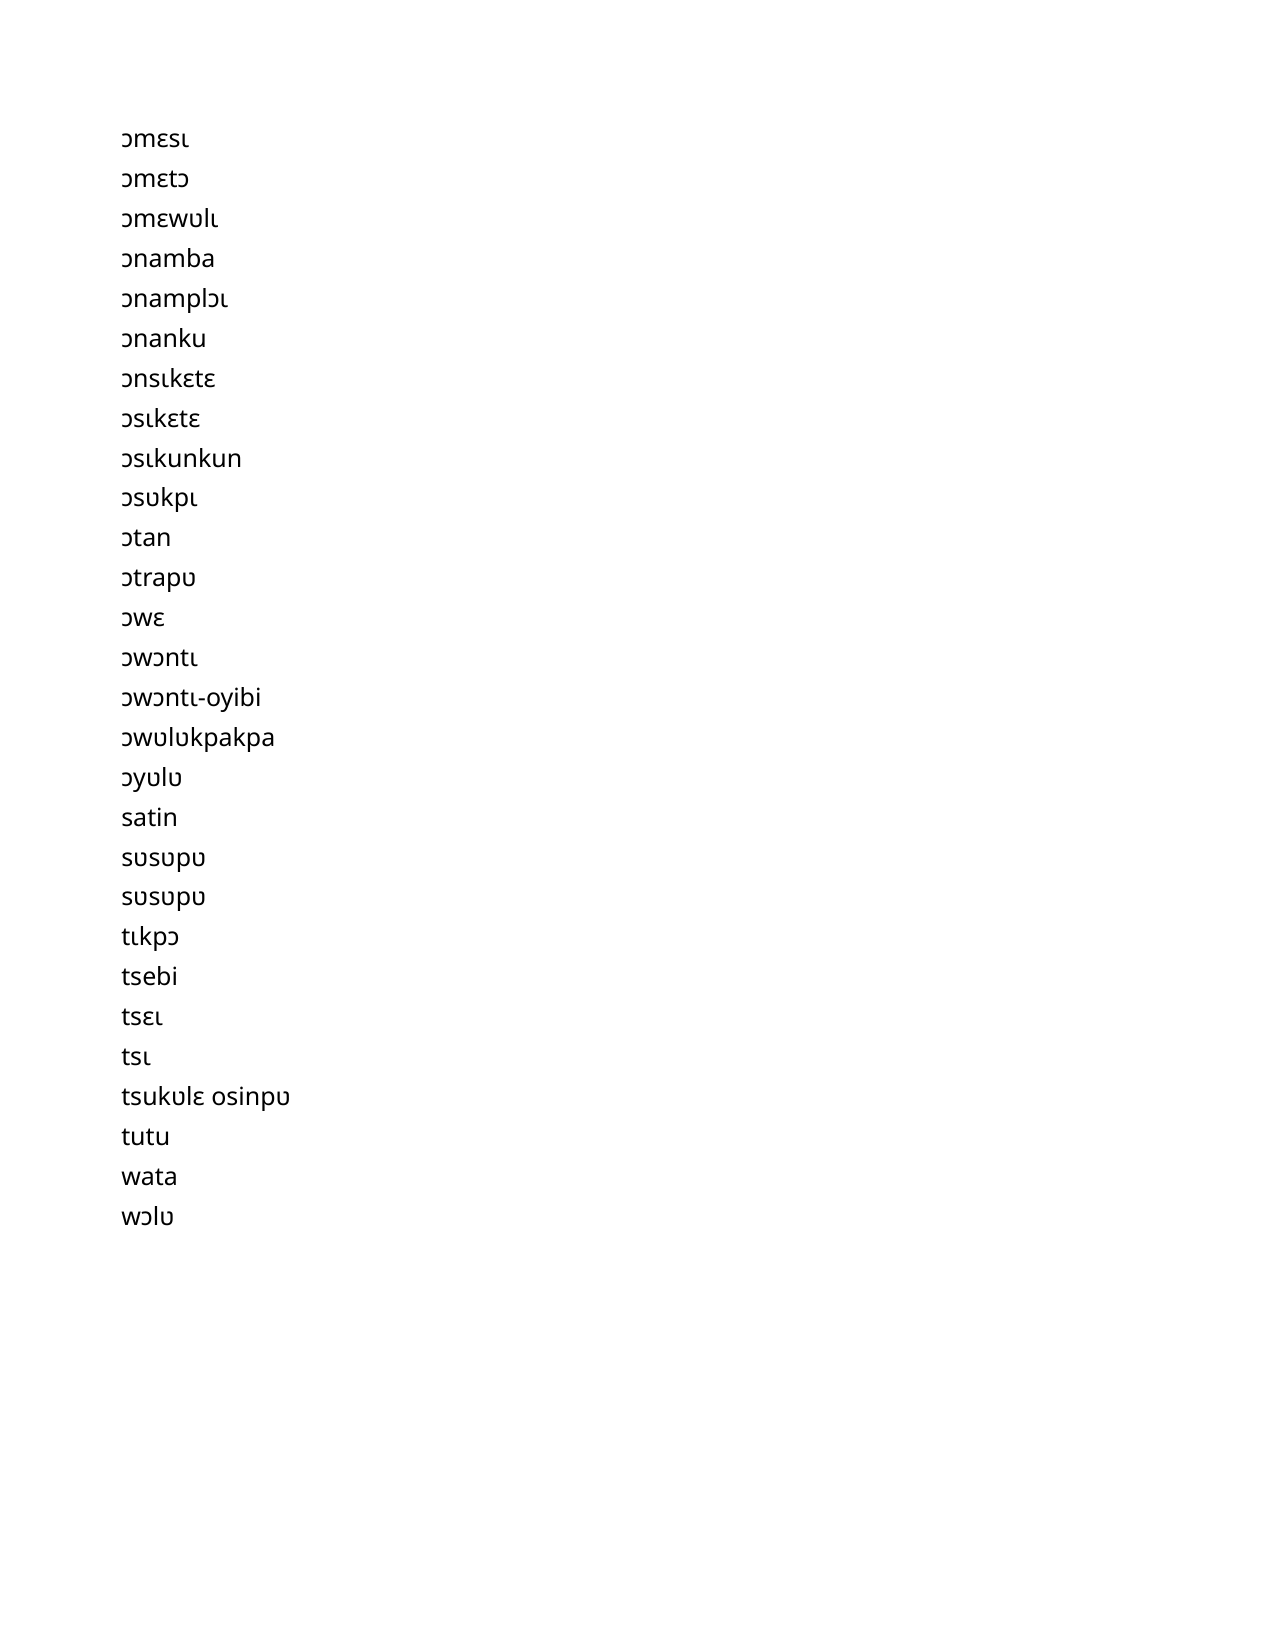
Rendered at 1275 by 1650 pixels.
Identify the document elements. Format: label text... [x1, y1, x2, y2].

table_cell [638, 1155, 1157, 1195]
table_cell [638, 677, 1157, 717]
table_cell [638, 318, 1157, 357]
table_cell [638, 1036, 1157, 1076]
table_cell [638, 756, 1157, 796]
table_cell ɔsʋkpɩ [118, 477, 637, 517]
table_cell ɔnamplɔɩ [118, 278, 637, 318]
table_cell sʋsʋpʋ [118, 876, 637, 916]
table_cell wɔlʋ [118, 1195, 637, 1235]
table_cell [638, 398, 1157, 437]
table_cell satin [118, 796, 637, 836]
table_cell [638, 956, 1157, 996]
table_cell [638, 1116, 1157, 1155]
table_cell [638, 238, 1157, 278]
table_cell ɔnanku [118, 318, 637, 357]
table_cell [638, 597, 1157, 637]
table_cell ɔsɩkunkun [118, 437, 637, 477]
table_cell [638, 1076, 1157, 1116]
table_cell [638, 717, 1157, 756]
table_cell [638, 1195, 1157, 1235]
table_cell ɔtrapʋ [118, 557, 637, 597]
table_cell ɔmɛtɔ [118, 158, 637, 198]
table_cell [638, 557, 1157, 597]
table_cell ɔwɔntɩ [118, 637, 637, 677]
table_cell [638, 876, 1157, 916]
table_cell tutu [118, 1116, 637, 1155]
table_cell [638, 637, 1157, 677]
table_cell wata [118, 1155, 637, 1195]
table_cell ɔyʋlʋ [118, 756, 637, 796]
table_cell [638, 358, 1157, 397]
table_cell [638, 996, 1157, 1036]
table_cell tɩkpɔ [118, 916, 637, 956]
table_cell [638, 158, 1157, 198]
table_cell ɔmɛwʋlɩ [118, 198, 637, 238]
table_cell ɔwɔntɩ-oyibi [118, 677, 637, 717]
table_cell [638, 836, 1157, 876]
table_cell ɔnsɩkɛtɛ [118, 358, 637, 397]
table_cell ɔwʋlʋkpakpa [118, 717, 637, 756]
table_cell [638, 916, 1157, 956]
table_cell ɔmɛsɩ [118, 118, 637, 158]
table_cell [638, 796, 1157, 836]
table_cell [638, 198, 1157, 238]
table_cell [638, 118, 1157, 158]
table_cell ɔnamba [118, 238, 637, 278]
table_cell tsɛɩ [118, 996, 637, 1036]
table_cell sʋsʋpʋ [118, 836, 637, 876]
table_cell [638, 517, 1157, 557]
table_cell tsukʋlɛ osinpʋ [118, 1076, 637, 1116]
table_cell tsebi [118, 956, 637, 996]
table_cell ɔsɩkɛtɛ [118, 398, 637, 437]
table_cell [638, 437, 1157, 477]
table_cell [638, 477, 1157, 517]
table_cell [638, 278, 1157, 318]
table_cell ɔtan [118, 517, 637, 557]
table_cell tsɩ [118, 1036, 637, 1076]
table_cell ɔwɛ [118, 597, 637, 637]
